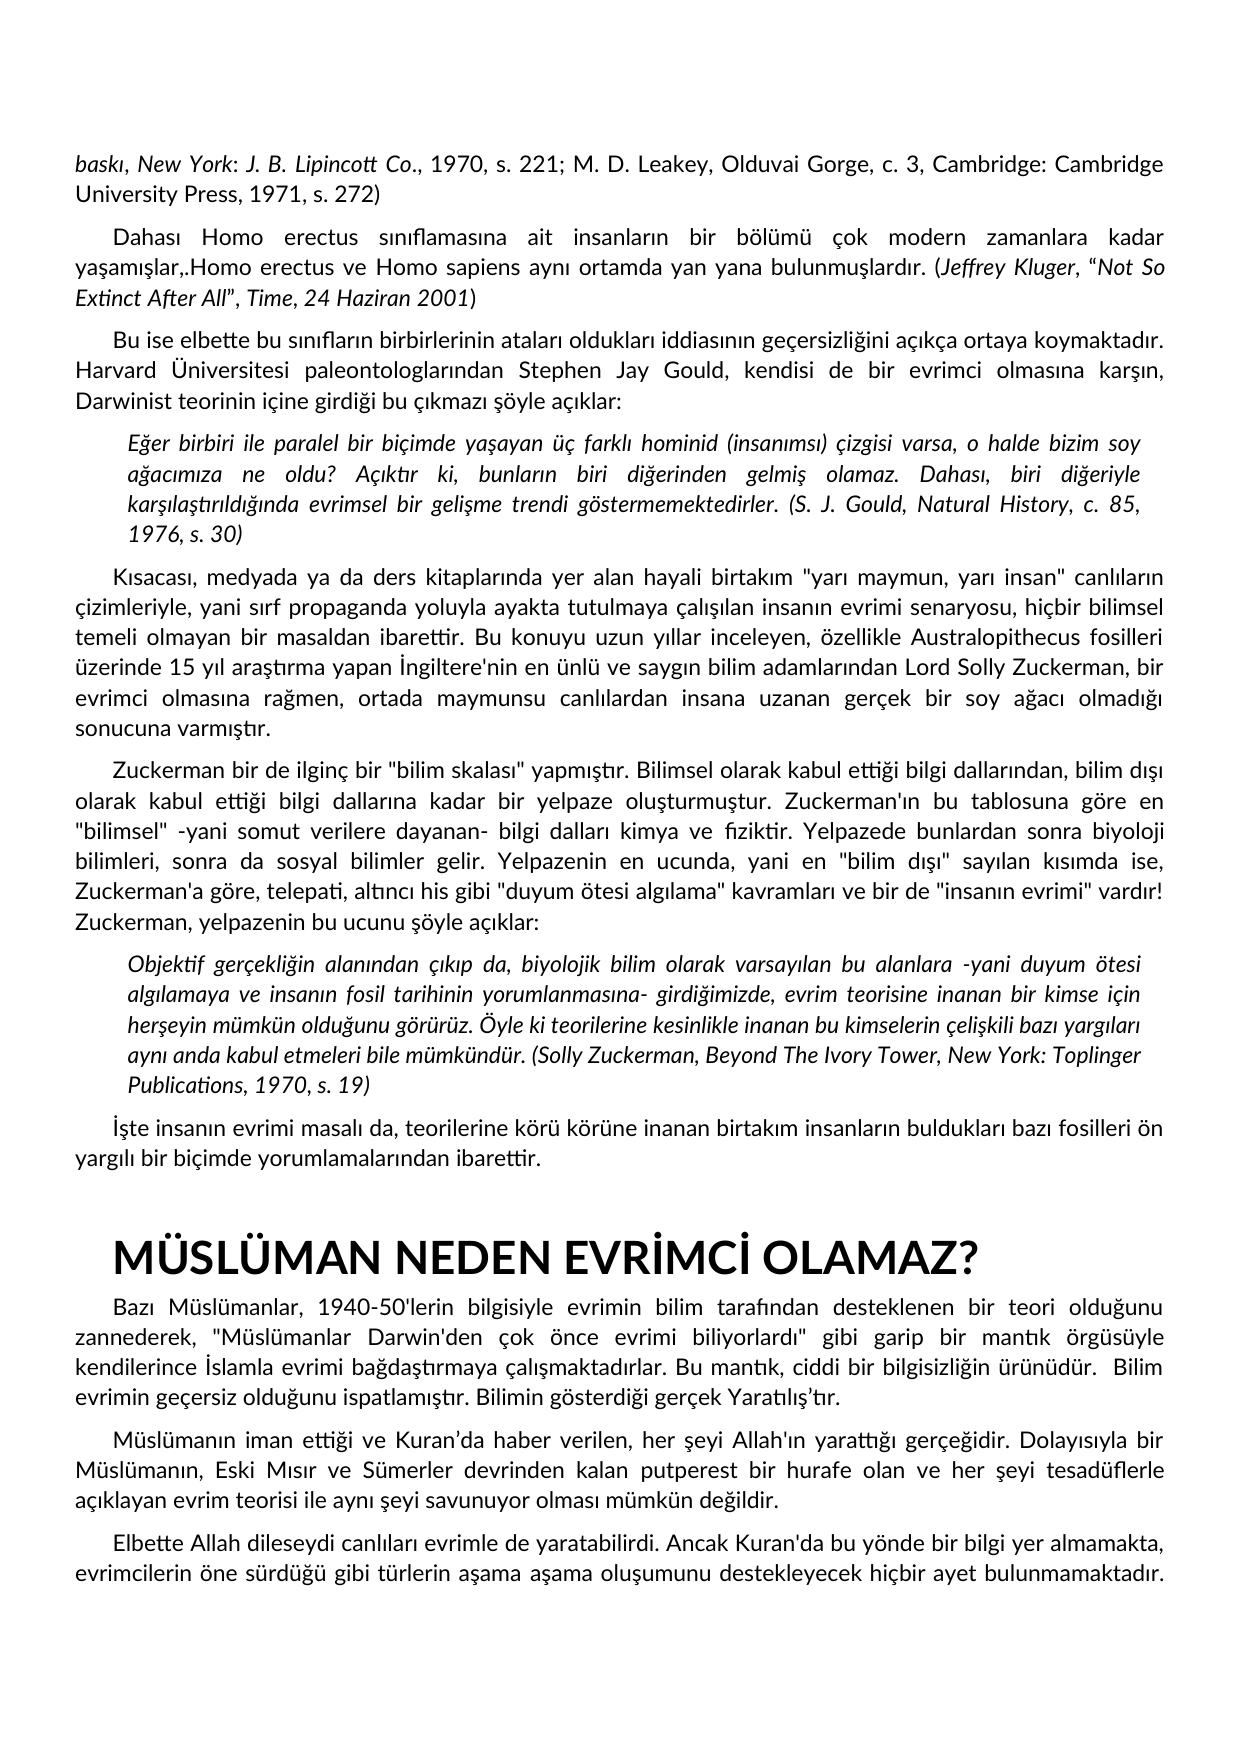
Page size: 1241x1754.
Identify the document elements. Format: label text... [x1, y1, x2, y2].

text Zuckerman bir de ilginç bir "bilim skalası" yapmıştır. Bilimsel olarak kabul ettiği bilgi dallarından, bilim dışı olarak kabul ettiği bilgi dallarına kadar bir yelpaze oluşturmuştur. Zuckerman'ın bu tablosuna göre en "bilimsel" -yani somut verilere dayanan- bilgi dalları kimya ve fiziktir. Yelpazede bunlardan sonra biyoloji bilimleri, sonra da sosyal bilimler gelir. Yelpazenin en ucunda, yani en "bilim dışı" sayılan kısımda ise, Zuckerman'a göre, telepati, altıncı his gibi "duyum ötesi algılama" kavramları ve bir de "insanın evrimi" vardır! Zuckerman, yelpazenin bu ucunu şöyle açıklar: [75, 756, 1165, 935]
text Kısacası, medyada ya da ders kitaplarında yer alan hayali birtakım "yarı maymun, yarı insan" canlıların çizimleriyle, yani sırf propaganda yoluyla ayakta tutulmaya çalışılan insanın evrimi senaryosu, hiçbir bilimsel temeli olmayan bir masaldan ibarettir. Bu konuyu uzun yıllar inceleyen, özellikle Australopithecus fosilleri üzerinde 15 yıl araştırma yapan İngiltere'nin en ünlü ve saygın bilim adamlarından Lord Solly Zuckerman, bir evrimci olmasına rağmen, ortada maymunsu canlılardan insana uzanan gerçek bir soy ağacı olmadığı sonucuna varmıştır. [75, 562, 1165, 741]
text Bu ise elbette bu sınıfların birbirlerinin ataları oldukları iddiasının geçersizliğini açıkça ortaya koymaktadır. Harvard Üniversitesi paleontologlarından Stephen Jay Gould, kendisi de bir evrimci olmasına karşın, Darwinist teorinin içine girdiği bu çıkmazı şöyle açıklar: [75, 326, 1165, 414]
text Objektif gerçekliğin alanından çıkıp da, biyolojik bilim olarak varsayılan bu alanlara -yani duyum ötesi algılamaya ve insanın fosil tarihinin yorumlanmasına- girdiğimizde, evrim teorisine inanan bir kimse için herşeyin mümkün olduğunu görürüz. Öyle ki teorilerine kesinlikle inanan bu kimselerin çelişkili bazı yargıları aynı anda kabul etmeleri bile mümkündür. (Solly Zuckerman, Beyond The Ivory Tower, New York: Toplinger Publications, 1970, s. 19) [127, 950, 1143, 1098]
subtitle MÜSLÜMAN NEDEN EVRİMCİ OLAMAZ? [112, 1229, 1165, 1284]
text Elbette Allah dileseydi canlıları evrimle de yaratabilirdi. Ancak Kuran'da bu yönde bir bilgi yer almamakta, evrimcilerin öne sürdüğü gibi türlerin aşama aşama oluşumunu destekleyecek hiçbir ayet bulunmamaktadır. [75, 1529, 1165, 1587]
text baskı, New York: J. B. Lipincott Co., 1970, s. 221; M. D. Leakey, Olduvai Gorge, c. 3, Cambridge: Cambridge University Press, 1971, s. 272) [75, 150, 1165, 208]
text Eğer birbiri ile paralel bir biçimde yaşayan üç farklı hominid (insanımsı) çizgisi varsa, o halde bizim soy ağacımıza ne oldu? Açıktır ki, bunların biri diğerinden gelmiş olamaz. Dahası, biri diğeriyle karşılaştırıldığında evrimsel bir gelişme trendi göstermemektedirler. (S. J. Gould, Natural History, c. 85, 1976, s. 30) [127, 429, 1143, 547]
text Bazı Müslümanlar, 1940-50'lerin bilgisiyle evrimin bilim tarafından desteklenen bir teori olduğunu zannederek, "Müslümanlar Darwin'den çok önce evrimi biliyorlardı" gibi garip bir mantık örgüsüyle kendilerince İslamla evrimi bağdaştırmaya çalışmaktadırlar. Bu mantık, ciddi bir bilgisizliğin ürünüdür. Bilim evrimin geçersiz olduğunu ispatlamıştır. Bilimin gösterdiği gerçek Yaratılış’tır. [75, 1292, 1165, 1411]
text Müslümanın iman ettiği ve Kuran’da haber verilen, her şeyi Allah'ın yarattığı gerçeğidir. Dolayısıyla bir Müslümanın, Eski Mısır ve Sümerler devrinden kalan putperest bir hurafe olan ve her şeyi tesadüflerle açıklayan evrim teorisi ile aynı şeyi savunuyor olması mümkün değildir. [75, 1426, 1165, 1514]
text Dahası Homo erectus sınıflamasına ait insanların bir bölümü çok modern zamanlara kadar yaşamışlar,.Homo erectus ve Homo sapiens aynı ortamda yan yana bulunmuşlardır. (Jeffrey Kluger, “Not So Extinct After All”, Time, 24 Haziran 2001) [75, 223, 1165, 311]
text İşte insanın evrimi masalı da, teorilerine körü körüne inanan birtakım insanların buldukları bazı fosilleri ön yargılı bir biçimde yorumlamalarından ibarettir. [75, 1113, 1165, 1171]
